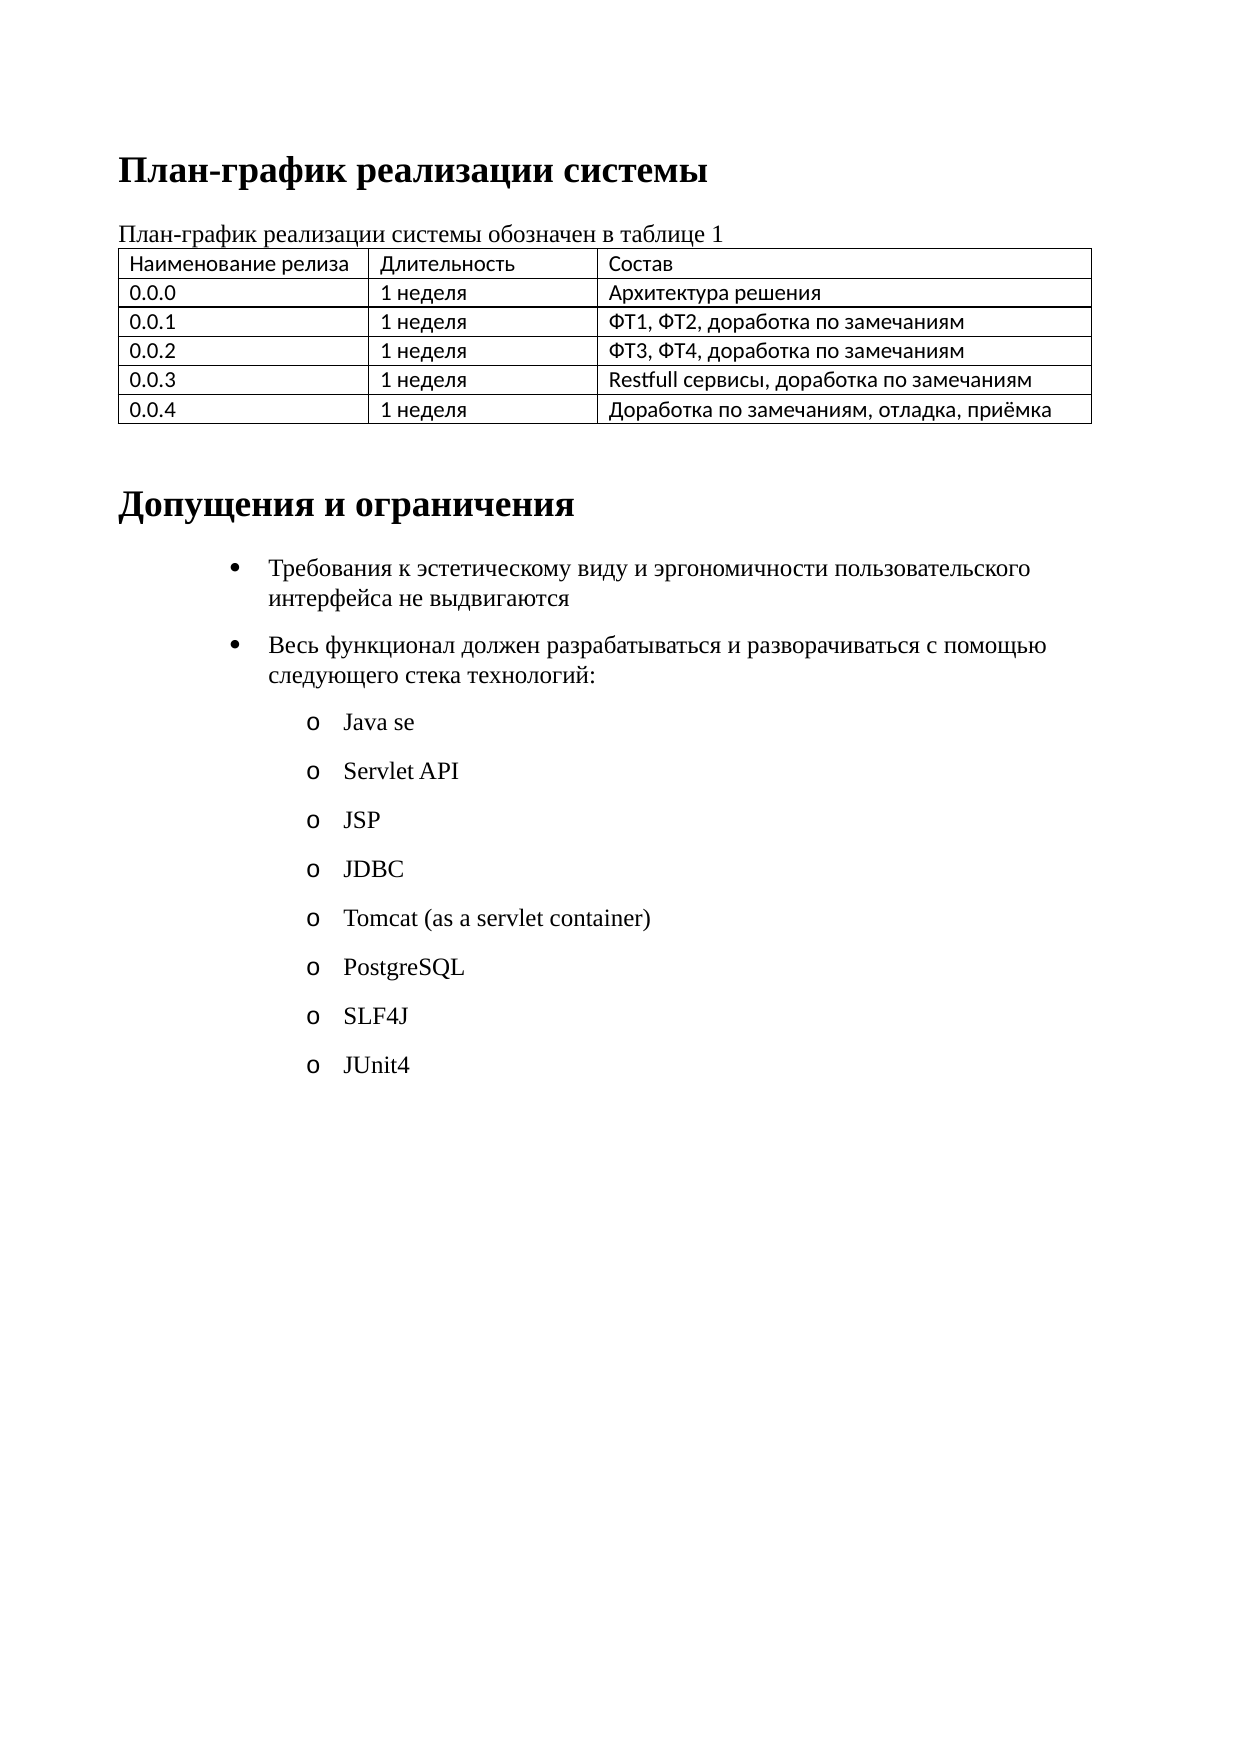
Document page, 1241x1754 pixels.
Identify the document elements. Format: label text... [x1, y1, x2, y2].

list JSP [306, 805, 1122, 836]
list Servlet API [306, 756, 1122, 787]
subtitle Допущения и ограничения [118, 481, 1122, 524]
list SLF4J [306, 1001, 1122, 1032]
list PostgreSQL [306, 952, 1122, 983]
list JDBC [306, 854, 1122, 885]
table_cell 1 неделя [369, 395, 597, 423]
list Требования к эстетическому виду и эргономичности пользовательского интерфейса не выдвигаются [231, 553, 1122, 612]
table_cell 1 неделя [369, 366, 597, 394]
list Tomcat (as a servlet container) [306, 903, 1122, 934]
table_cell 0.0.2 [119, 337, 368, 364]
table_cell ФТ3, ФТ4, доработка по замечаниям [598, 337, 1091, 364]
table_header Наименование релиза [119, 249, 368, 277]
table_cell 0.0.4 [119, 395, 368, 423]
table_cell 0.0.0 [119, 279, 368, 306]
table_cell 0.0.1 [119, 308, 368, 336]
table_cell Архитектура решения [598, 279, 1091, 306]
text План-график реализации системы обозначен в таблице 1 [118, 219, 1122, 248]
table_cell 1 неделя [369, 308, 597, 336]
subtitle План-график реализации системы [118, 147, 1122, 190]
list JUnit4 [306, 1050, 1122, 1081]
table_cell Restfull сервисы, доработка по замечаниям [598, 366, 1091, 394]
table_cell 1 неделя [369, 337, 597, 364]
list Java se [306, 707, 1122, 738]
table_cell ФТ1, ФТ2, доработка по замечаниям [598, 308, 1091, 336]
table_cell 1 неделя [369, 279, 597, 306]
list Весь функционал должен разрабатываться и разворачиваться с помощью следующего стека технологий: [231, 630, 1122, 689]
table_cell Доработка по замечаниям, отладка, приёмка [598, 395, 1091, 423]
table_cell 0.0.3 [119, 366, 368, 394]
table_header Длительность [369, 249, 597, 277]
table_header Состав [598, 249, 1091, 277]
